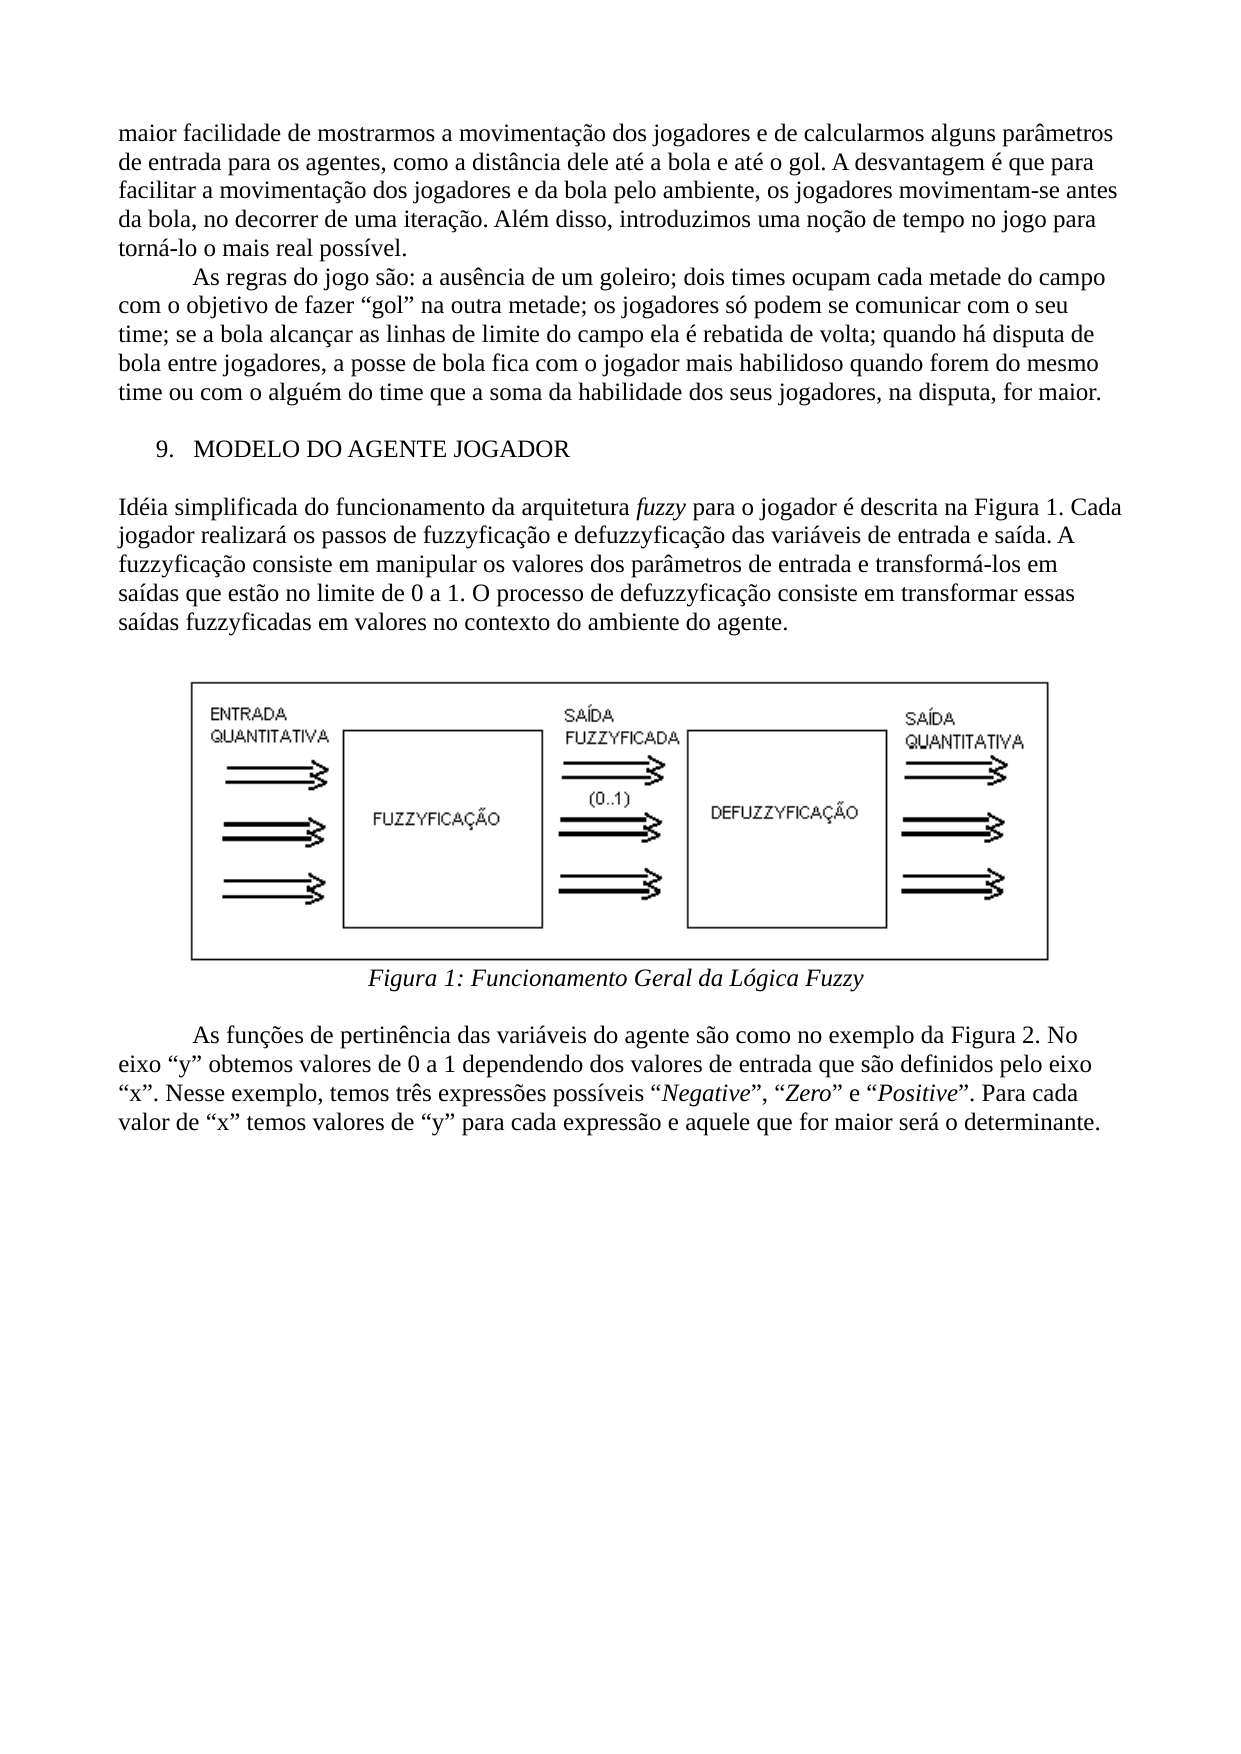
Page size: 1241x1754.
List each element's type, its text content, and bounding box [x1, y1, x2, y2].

text As funções de pertinência das variáveis do agente são como no exemplo da Figura 2. No eixo “y” obtemos valores de 0 a 1 dependendo dos valores de entrada que são definidos pelo eixo “x”. Nesse exemplo, temos três expressões possíveis “Negative”, “Zero” e “Positive”. Para cada valor de “x” temos valores de “y” para cada expressão e aquele que for maior será o determinante. [118, 1021, 1122, 1136]
text As regras do jogo são: a ausência de um goleiro; dois times ocupam cada metade do campo com o objetivo de fazer “gol” na outra metade; os jogadores só podem se comunicar com o seu time; se a bola alcançar as linhas de limite do campo ela é rebatida de volta; quando há disputa de bola entre jogadores, a posse de bola fica com o jogador mais habilidoso quando forem do mesmo time ou com o alguém do time que a soma da habilidade dos seus jogadores, na disputa, for maior. [118, 262, 1122, 406]
list MODELO DO AGENTE JOGADOR [156, 434, 1122, 463]
text Figura 1: Funcionamento Geral da Lógica Fuzzy [186, 963, 1054, 992]
text Idéia simplificada do funcionamento da arquitetura fuzzy para o jogador é descrita na Figura 1. Cada jogador realizará os passos de fuzzyficação e defuzzyficação das variáveis de entrada e saída. A fuzzyficação consiste em manipular os valores dos parâmetros de entrada e transformá-los em saídas que estão no limite de 0 a 1. O processo de defuzzyficação consiste em transformar essas saídas fuzzyficadas em valores no contexto do ambiente do agente. [118, 492, 1122, 636]
text maior facilidade de mostrarmos a movimentação dos jogadores e de calcularmos alguns parâmetros de entrada para os agentes, como a distância dele até a bola e até o gol. A desvantagem é que para facilitar a movimentação dos jogadores e da bola pelo ambiente, os jogadores movimentam-se antes da bola, no decorrer de uma iteração. Além disso, introduzimos uma noção de tempo no jogo para torná-lo o mais real possível. [118, 118, 1122, 262]
